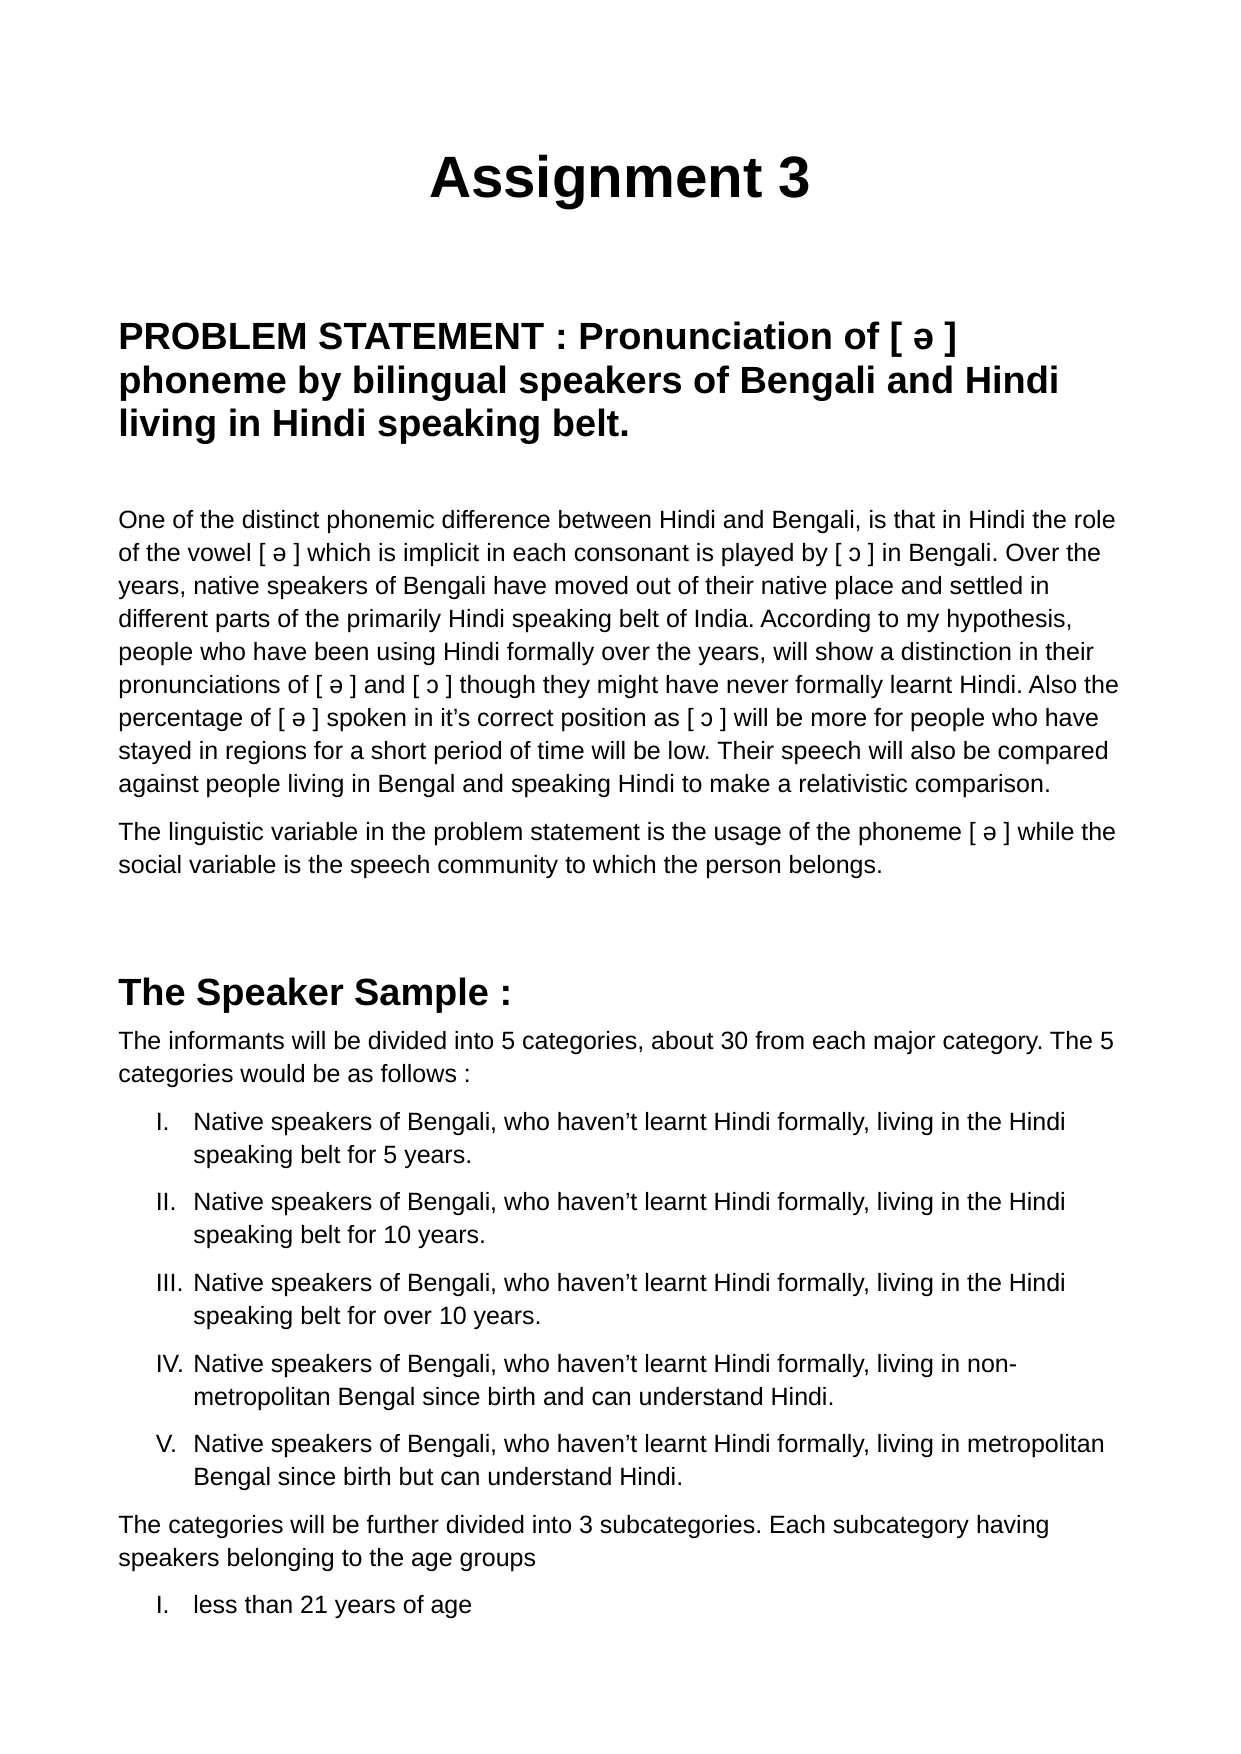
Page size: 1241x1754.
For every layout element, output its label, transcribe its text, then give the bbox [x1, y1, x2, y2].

text One of the distinct phonemic difference between Hindi and Bengali, is that in Hindi the role of the vowel [ ə ] which is implicit in each consonant is played by [ ɔ ] in Bengali. Over the years, native speakers of Bengali have moved out of their native place and settled in different parts of the primarily Hindi speaking belt of India. According to my hypothesis, people who have been using Hindi formally over the years, will show a distinction in their pronunciations of [ ə ] and [ ɔ ] though they might have never formally learnt Hindi. Also the percentage of [ ə ] spoken in it’s correct position as [ ɔ ] will be more for people who have stayed in regions for a short period of time will be low. Their speech will also be compared against people living in Bengal and speaking Hindi to make a relativistic comparison. [118, 505, 1122, 798]
list Native speakers of Bengali, who haven’t learnt Hindi formally, living in the Hindi speaking belt for 5 years. [156, 1107, 1122, 1168]
title Assignment 3 [118, 143, 1122, 210]
list Native speakers of Bengali, who haven’t learnt Hindi formally, living in non-metropolitan Bengal since birth and can understand Hindi. [156, 1349, 1122, 1410]
list Native speakers of Bengali, who haven’t learnt Hindi formally, living in the Hindi speaking belt for over 10 years. [156, 1268, 1122, 1330]
subtitle PROBLEM STATEMENT : Pronunciation of [ ə ] phoneme by bilingual speakers of Bengali and Hindi living in Hindi speaking belt. [118, 314, 1122, 445]
list Native speakers of Bengali, who haven’t learnt Hindi formally, living in metropolitan Bengal since birth but can understand Hindi. [156, 1429, 1122, 1491]
text The informants will be divided into 5 categories, about 30 from each major category. The 5 categories would be as follows : [118, 1026, 1122, 1088]
list Native speakers of Bengali, who haven’t learnt Hindi formally, living in the Hindi speaking belt for 10 years. [156, 1187, 1122, 1249]
text The categories will be further divided into 3 subcategories. Each subcategory having speakers belonging to the age groups [118, 1510, 1122, 1572]
list less than 21 years of age [156, 1591, 1122, 1619]
subtitle The Speaker Sample : [118, 970, 1122, 1014]
text The linguistic variable in the problem statement is the usage of the phoneme [ ə ] while the social variable is the speech community to which the person belongs. [118, 817, 1122, 878]
